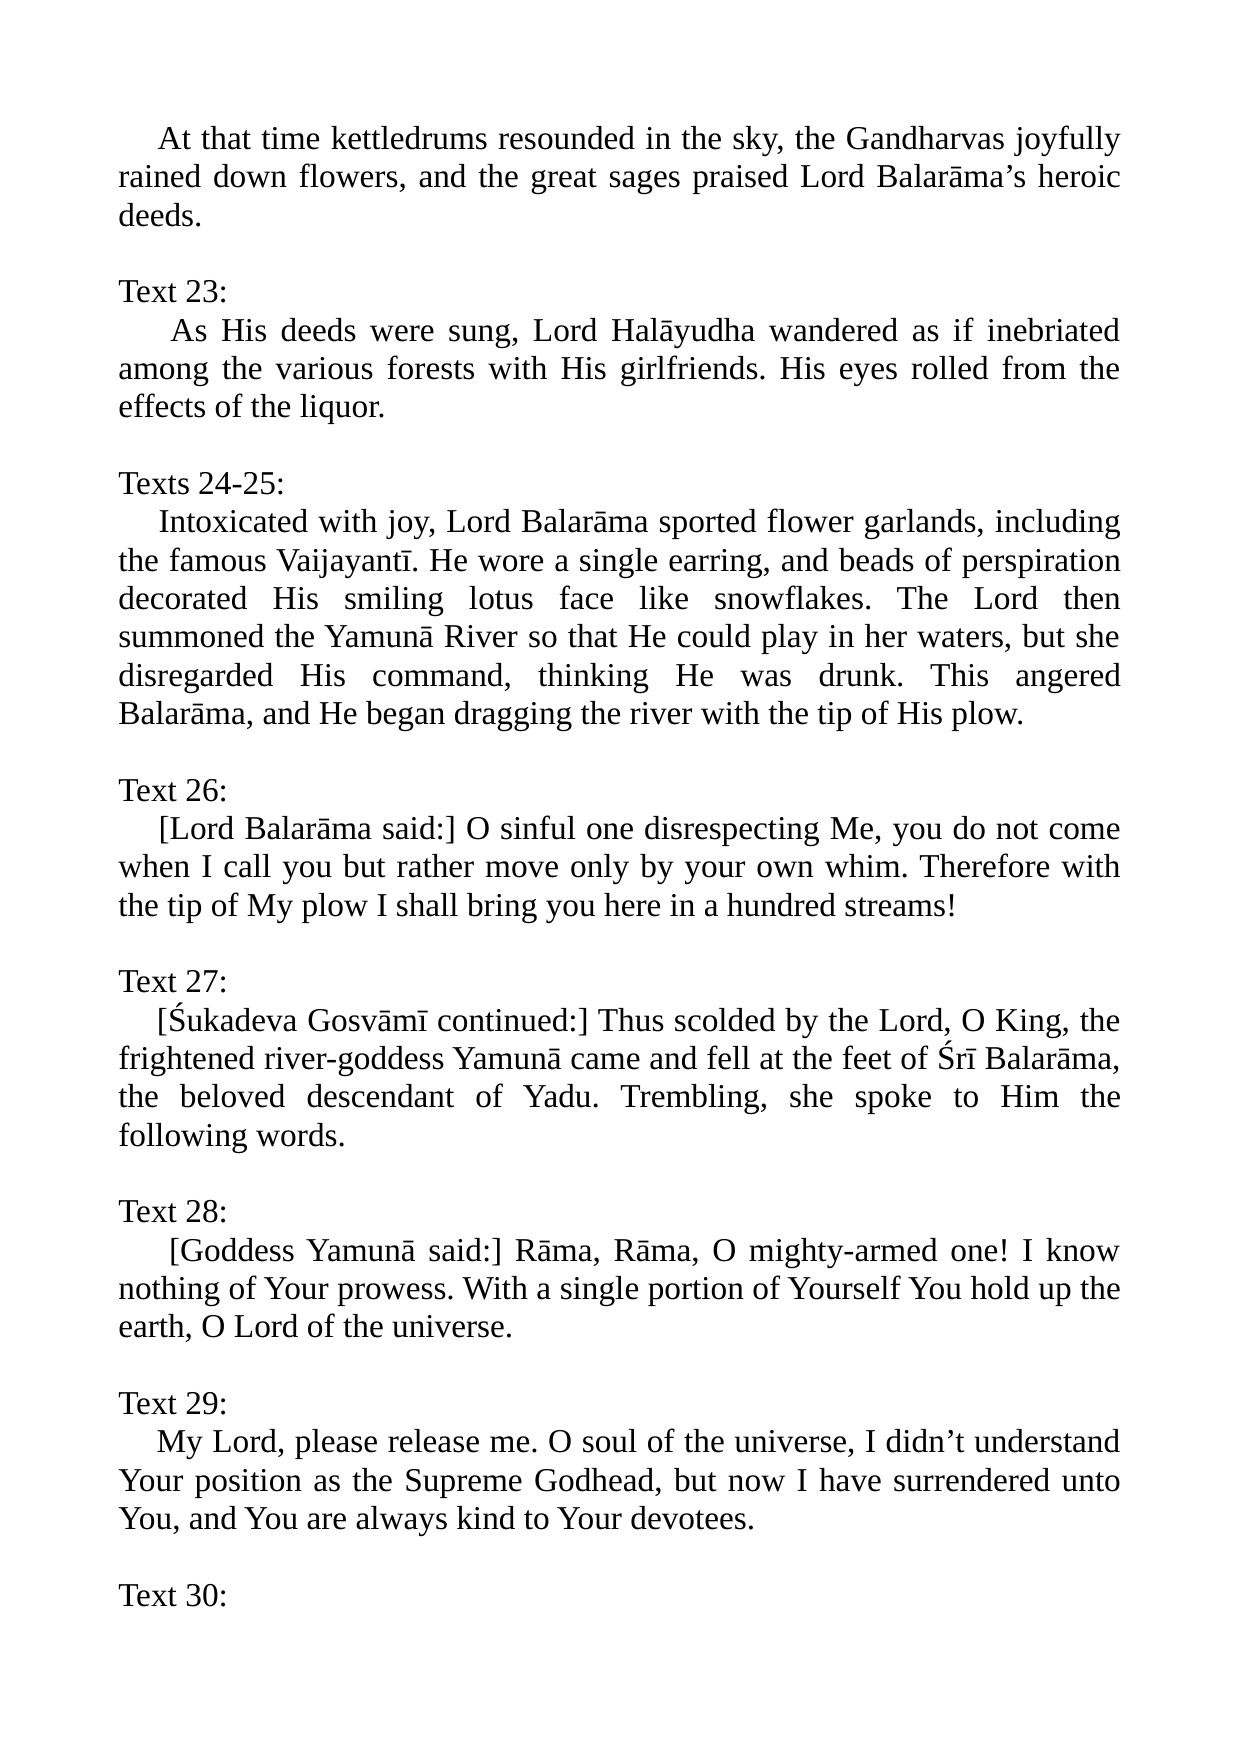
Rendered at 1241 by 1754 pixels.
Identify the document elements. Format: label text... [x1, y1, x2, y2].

text My Lord, please release me. O soul of the universe, I didn’t understand Your position as the Supreme Godhead, but now I have surrendered unto You, and You are always kind to Your devotees. [118, 1421, 1122, 1536]
text [Goddess Yamunā said:] Rāma, Rāma, O mighty-armed one! I know nothing of Your prowess. With a single portion of Yourself You hold up the earth, O Lord of the universe. [118, 1230, 1122, 1345]
text Text 28: [118, 1191, 1122, 1230]
text [Lord Balarāma said:] O sinful one disrespecting Me, you do not come when I call you but rather move only by your own whim. Therefore with the tip of My plow I shall bring you here in a hundred streams! [118, 808, 1122, 923]
text Text 30: [118, 1575, 1122, 1613]
text At that time kettledrums resounded in the sky, the Gandharvas joyfully rained down flowers, and the great sages praised Lord Balarāma’s heroic deeds. [118, 118, 1122, 233]
text Text 26: [118, 770, 1122, 808]
text As His deeds were sung, Lord Halāyudha wandered as if inebriated among the various forests with His girlfriends. His eyes rolled from the effects of the liquor. [118, 310, 1122, 425]
text Intoxicated with joy, Lord Balarāma sported flower garlands, including the famous Vaijayantī. He wore a single earring, and beads of perspiration decorated His smiling lotus face like snowflakes. The Lord then summoned the Yamunā River so that He could play in her waters, but she disregarded His command, thinking He was drunk. This angered Balarāma, and He began dragging the river with the tip of His plow. [118, 501, 1122, 731]
text [Śukadeva Gosvāmī continued:] Thus scolded by the Lord, O King, the frightened river-goddess Yamunā came and fell at the feet of Śrī Balarāma, the beloved descendant of Yadu. Trembling, she spoke to Him the following words. [118, 1000, 1122, 1153]
text Text 27: [118, 961, 1122, 1000]
text Texts 24-25: [118, 463, 1122, 501]
text Text 29: [118, 1383, 1122, 1421]
text Text 23: [118, 271, 1122, 310]
